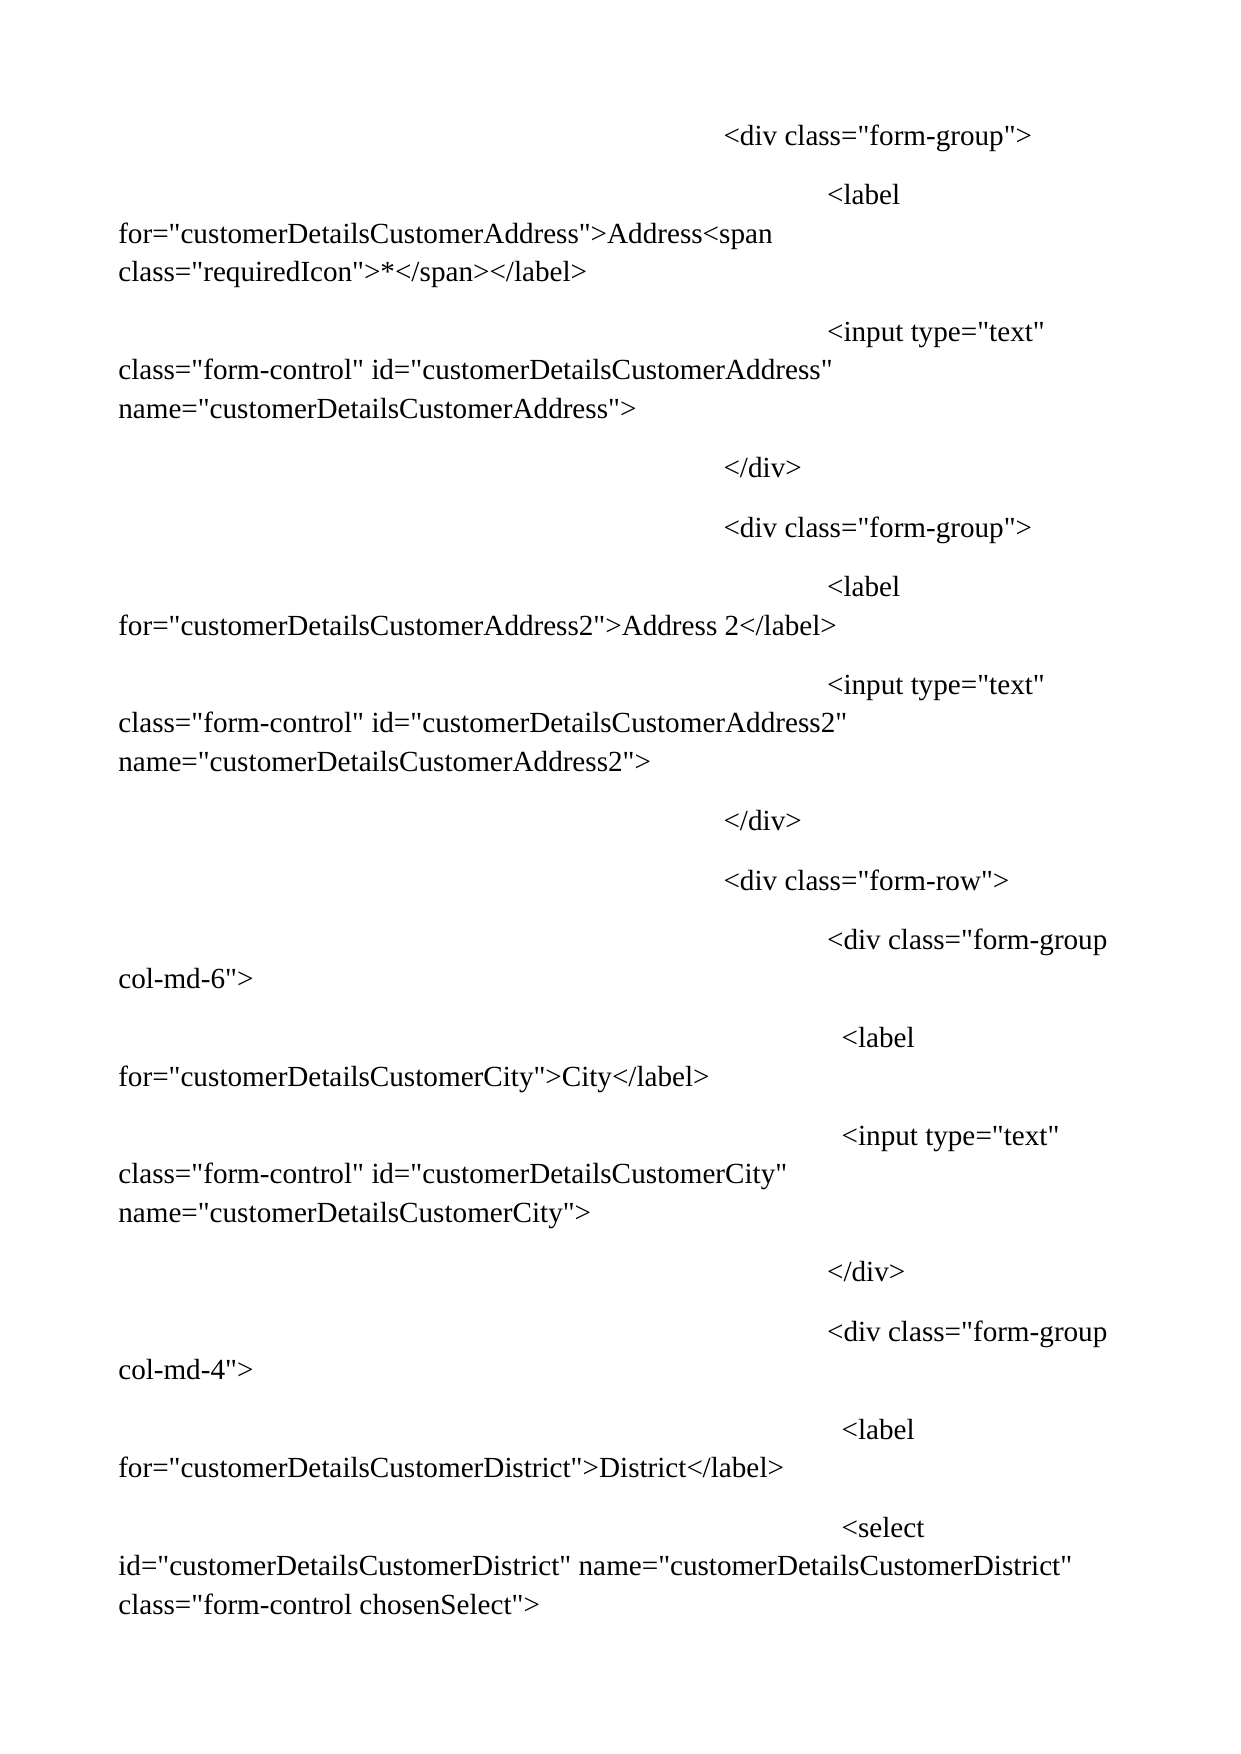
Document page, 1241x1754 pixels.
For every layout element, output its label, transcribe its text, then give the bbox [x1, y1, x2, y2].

text <label for="customerDetailsCustomerDistrict">District</label> [118, 1412, 1122, 1484]
text </div> [118, 1254, 1122, 1288]
text <label for="customerDetailsCustomerCity">City</label> [118, 1020, 1122, 1092]
text <input type="text" class="form-control" id="customerDetailsCustomerAddress2" name="customerDetailsCustomerAddress2"> [118, 667, 1122, 778]
text <input type="text" class="form-control" id="customerDetailsCustomerAddress" name="customerDetailsCustomerAddress"> [118, 314, 1122, 424]
text </div> [118, 450, 1122, 484]
text <input type="text" class="form-control" id="customerDetailsCustomerCity" name="customerDetailsCustomerCity"> [118, 1118, 1122, 1229]
text <label for="customerDetailsCustomerAddress2">Address 2</label> [118, 569, 1122, 641]
text <div class="form-group"> [118, 118, 1122, 152]
text <div class="form-row"> [118, 863, 1122, 896]
text <div class="form-group col-md-4"> [118, 1314, 1122, 1386]
text <div class="form-group col-md-6"> [118, 922, 1122, 994]
text <div class="form-group"> [118, 510, 1122, 543]
text </div> [118, 803, 1122, 837]
text <select id="customerDetailsCustomerDistrict" name="customerDetailsCustomerDistrict" class="form-control chosenSelect"> [118, 1510, 1122, 1620]
text <label for="customerDetailsCustomerAddress">Address<span class="requiredIcon">*</span></label> [118, 177, 1122, 288]
